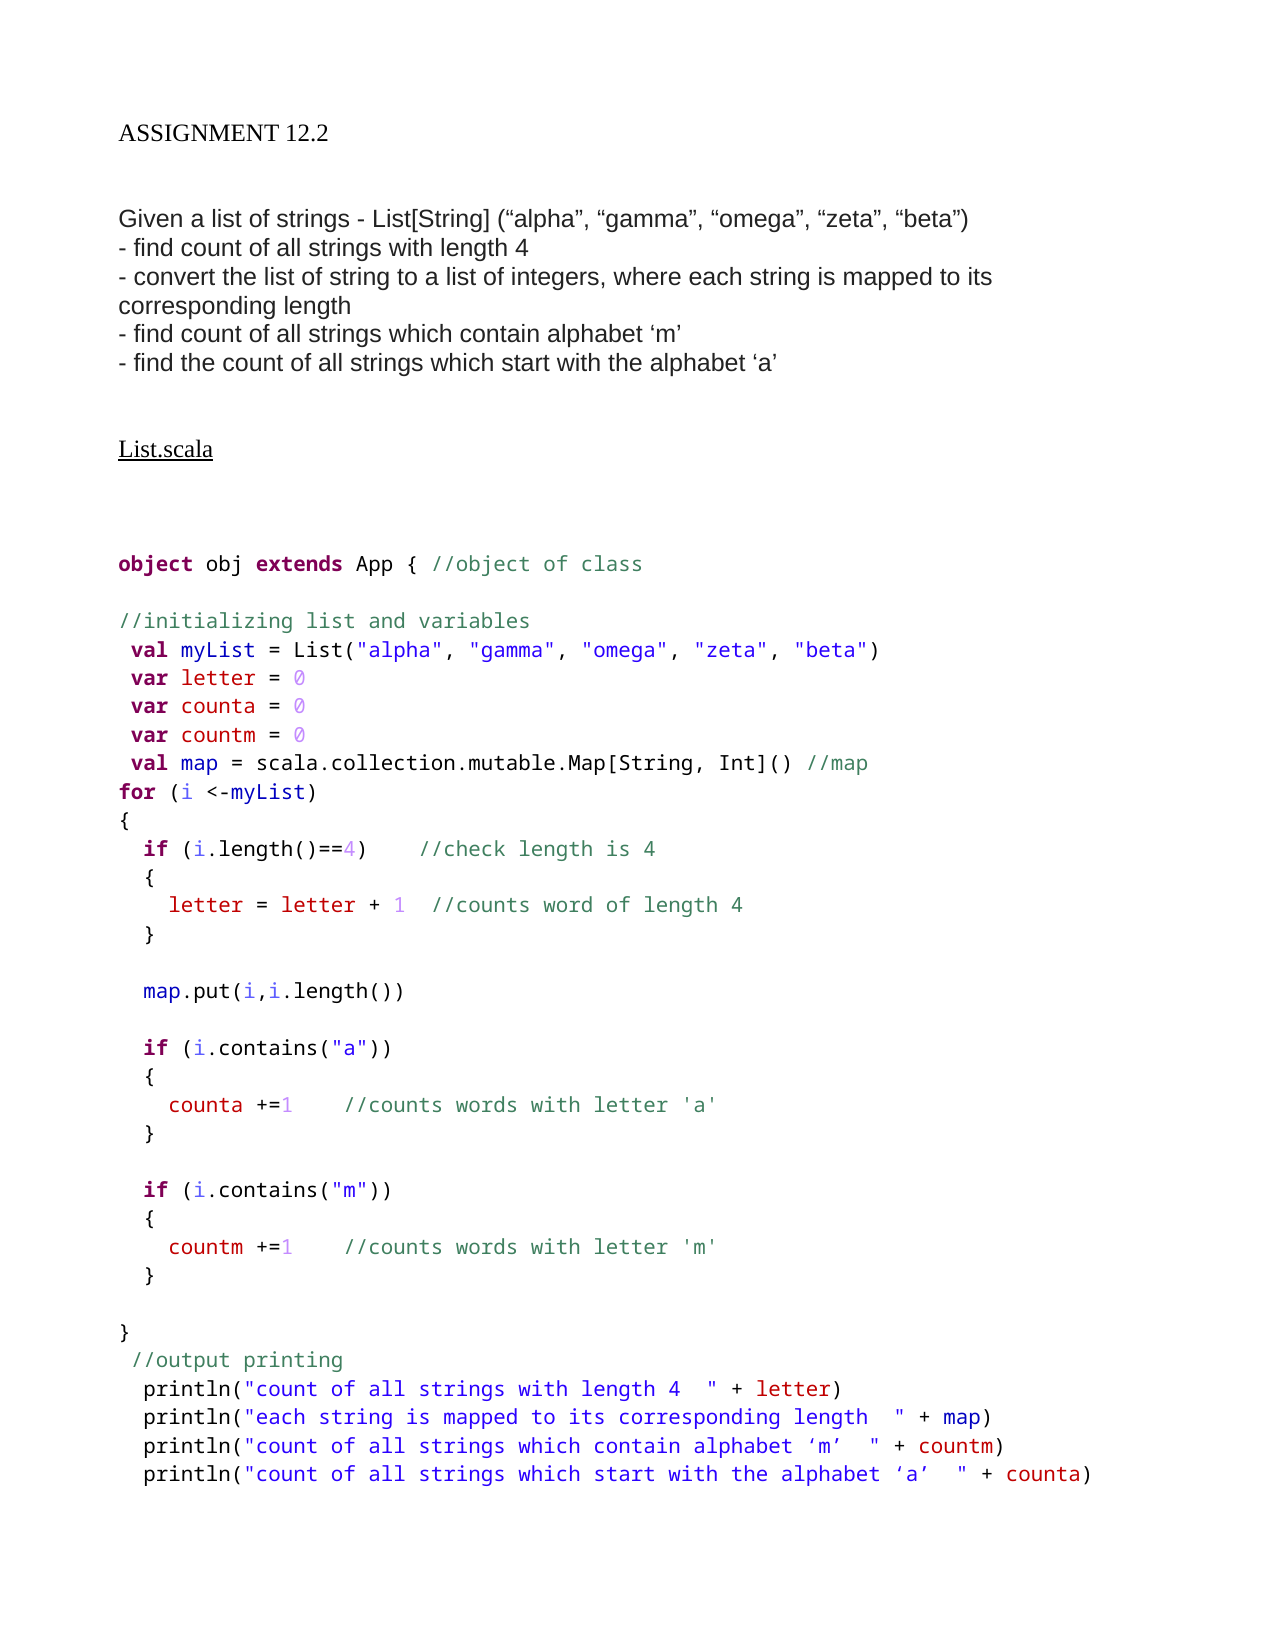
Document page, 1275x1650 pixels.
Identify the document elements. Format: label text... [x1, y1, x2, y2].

text println("each string is mapped to its corresponding length " + map) [118, 1402, 1157, 1431]
text countm +=1 //counts words with letter 'm' [118, 1232, 1157, 1260]
text - find count of all strings which contain alphabet ‘m’ [118, 319, 1157, 348]
text val map = scala.collection.mutable.Map[String, Int]() //map [118, 748, 1157, 777]
text object obj extends App { //object of class [118, 549, 1157, 578]
text var counta = 0 [118, 692, 1157, 720]
text letter = letter + 1 //counts word of length 4 [118, 891, 1157, 919]
text println("count of all strings which contain alphabet ‘m’ " + countm) [118, 1431, 1157, 1459]
text List.scala [118, 434, 1157, 463]
text corresponding length [118, 291, 1157, 319]
text counta +=1 //counts words with letter 'a' [118, 1090, 1157, 1118]
text } [118, 919, 1157, 947]
text println("count of all strings which start with the alphabet ‘a’ " + counta) [118, 1459, 1157, 1488]
text - convert the list of string to a list of integers, where each string is mapped to its [118, 262, 1157, 291]
text - find count of all strings with length 4 [118, 233, 1157, 262]
text - find the count of all strings which start with the alphabet ‘a’ [118, 348, 1157, 377]
text for (i <-myList) [118, 777, 1157, 805]
text //output printing [118, 1346, 1157, 1374]
text Given a list of strings - List[String] (“alpha”, “gamma”, “omega”, “zeta”, “beta”) [118, 204, 1157, 233]
text { [118, 805, 1157, 834]
text } [118, 1317, 1157, 1346]
text } [118, 1260, 1157, 1289]
text val myList = List("alpha", "gamma", "omega", "zeta", "beta") [118, 635, 1157, 663]
text map.put(i,i.length()) [118, 976, 1157, 1004]
text } [118, 1118, 1157, 1147]
text { [118, 1203, 1157, 1232]
text if (i.contains("a")) [118, 1033, 1157, 1061]
text if (i.length()==4) //check length is 4 [118, 834, 1157, 862]
text //initializing list and variables [118, 606, 1157, 635]
text { [118, 862, 1157, 891]
text if (i.contains("m")) [118, 1175, 1157, 1203]
text ASSIGNMENT 12.2 [118, 118, 1157, 147]
text println("count of all strings with length 4 " + letter) [118, 1374, 1157, 1402]
text var letter = 0 [118, 663, 1157, 692]
text { [118, 1061, 1157, 1090]
text var countm = 0 [118, 720, 1157, 748]
